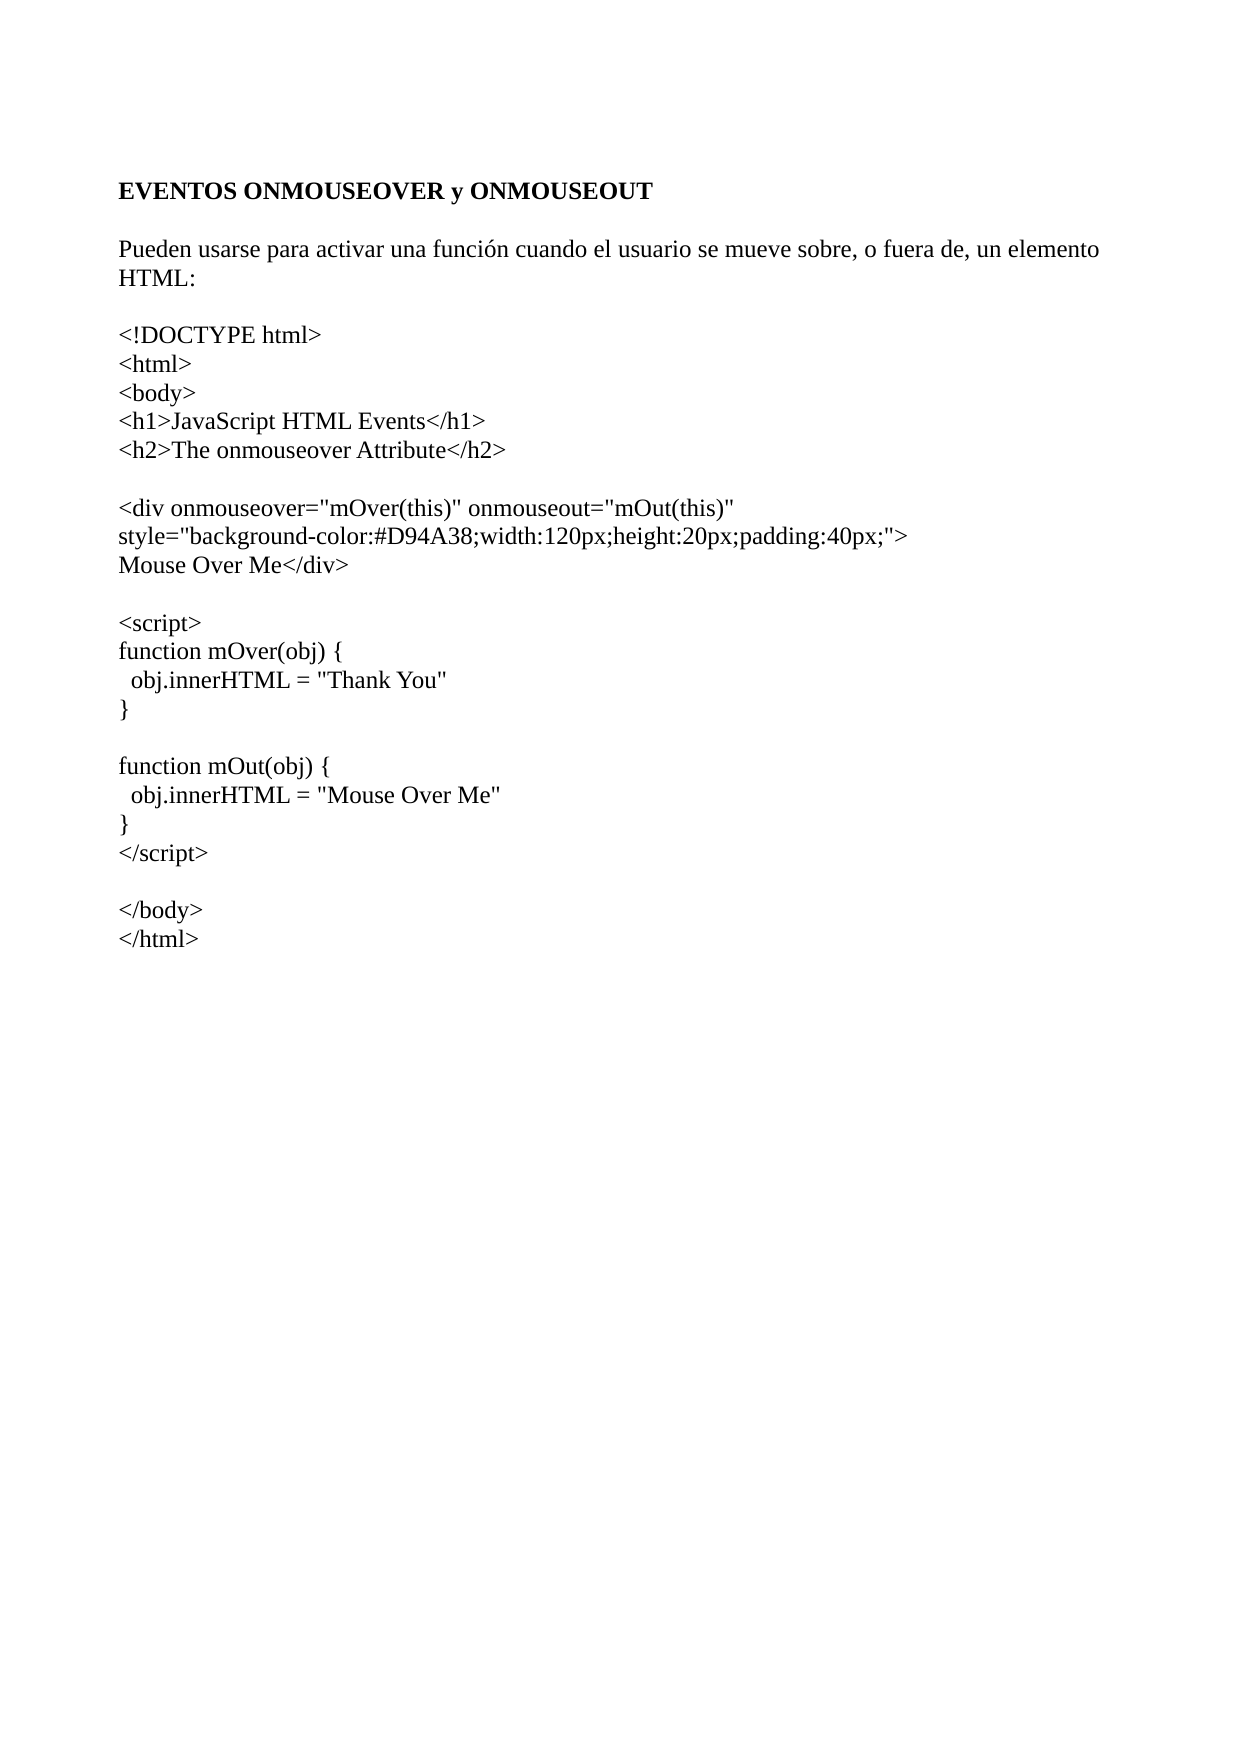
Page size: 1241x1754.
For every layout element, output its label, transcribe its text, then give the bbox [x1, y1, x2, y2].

text <!DOCTYPE html> [118, 320, 1122, 349]
text <h2>The onmouseover Attribute</h2> [118, 435, 1122, 464]
text function mOut(obj) { [118, 751, 1122, 780]
text <h1>JavaScript HTML Events</h1> [118, 406, 1122, 435]
text } [118, 694, 1122, 723]
text Pueden usarse para activar una función cuando el usuario se mueve sobre, o fuera de, un elemento HTML: [118, 234, 1122, 291]
text </html> [118, 924, 1122, 953]
text <div onmouseover="mOver(this)" onmouseout="mOut(this)" [118, 493, 1122, 521]
text <body> [118, 378, 1122, 406]
text function mOver(obj) { [118, 636, 1122, 665]
text <script> [118, 608, 1122, 636]
text </script> [118, 838, 1122, 866]
text obj.innerHTML = "Thank You" [118, 665, 1122, 694]
text Mouse Over Me</div> [118, 550, 1122, 579]
text obj.innerHTML = "Mouse Over Me" [118, 780, 1122, 809]
text style="background-color:#D94A38;width:120px;height:20px;padding:40px;"> [118, 521, 1122, 550]
text </body> [118, 895, 1122, 924]
text <html> [118, 349, 1122, 378]
text EVENTOS ONMOUSEOVER y ONMOUSEOUT [118, 176, 1122, 205]
text } [118, 809, 1122, 838]
